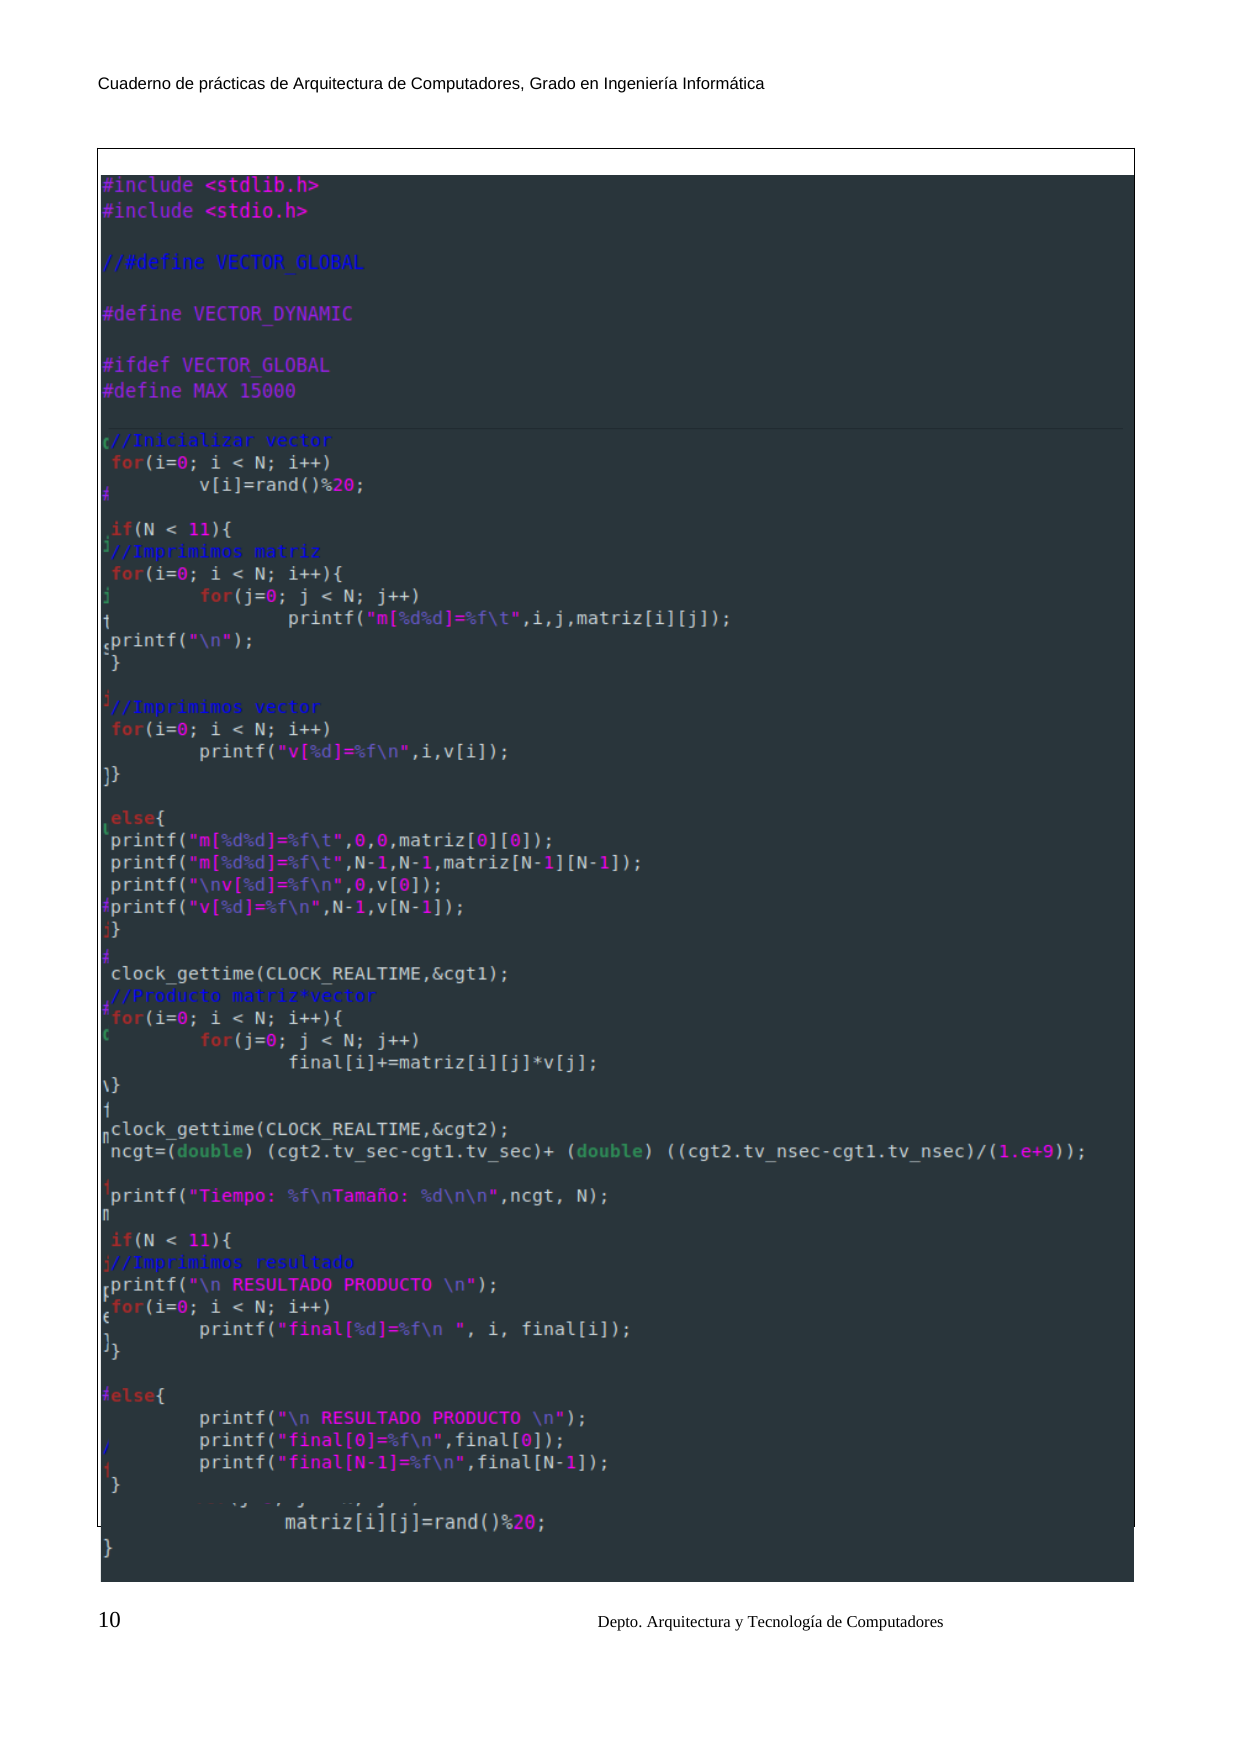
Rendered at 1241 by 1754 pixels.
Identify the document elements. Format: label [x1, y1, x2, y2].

picture [100, 175, 1134, 1582]
table_header [98, 149, 1134, 1526]
